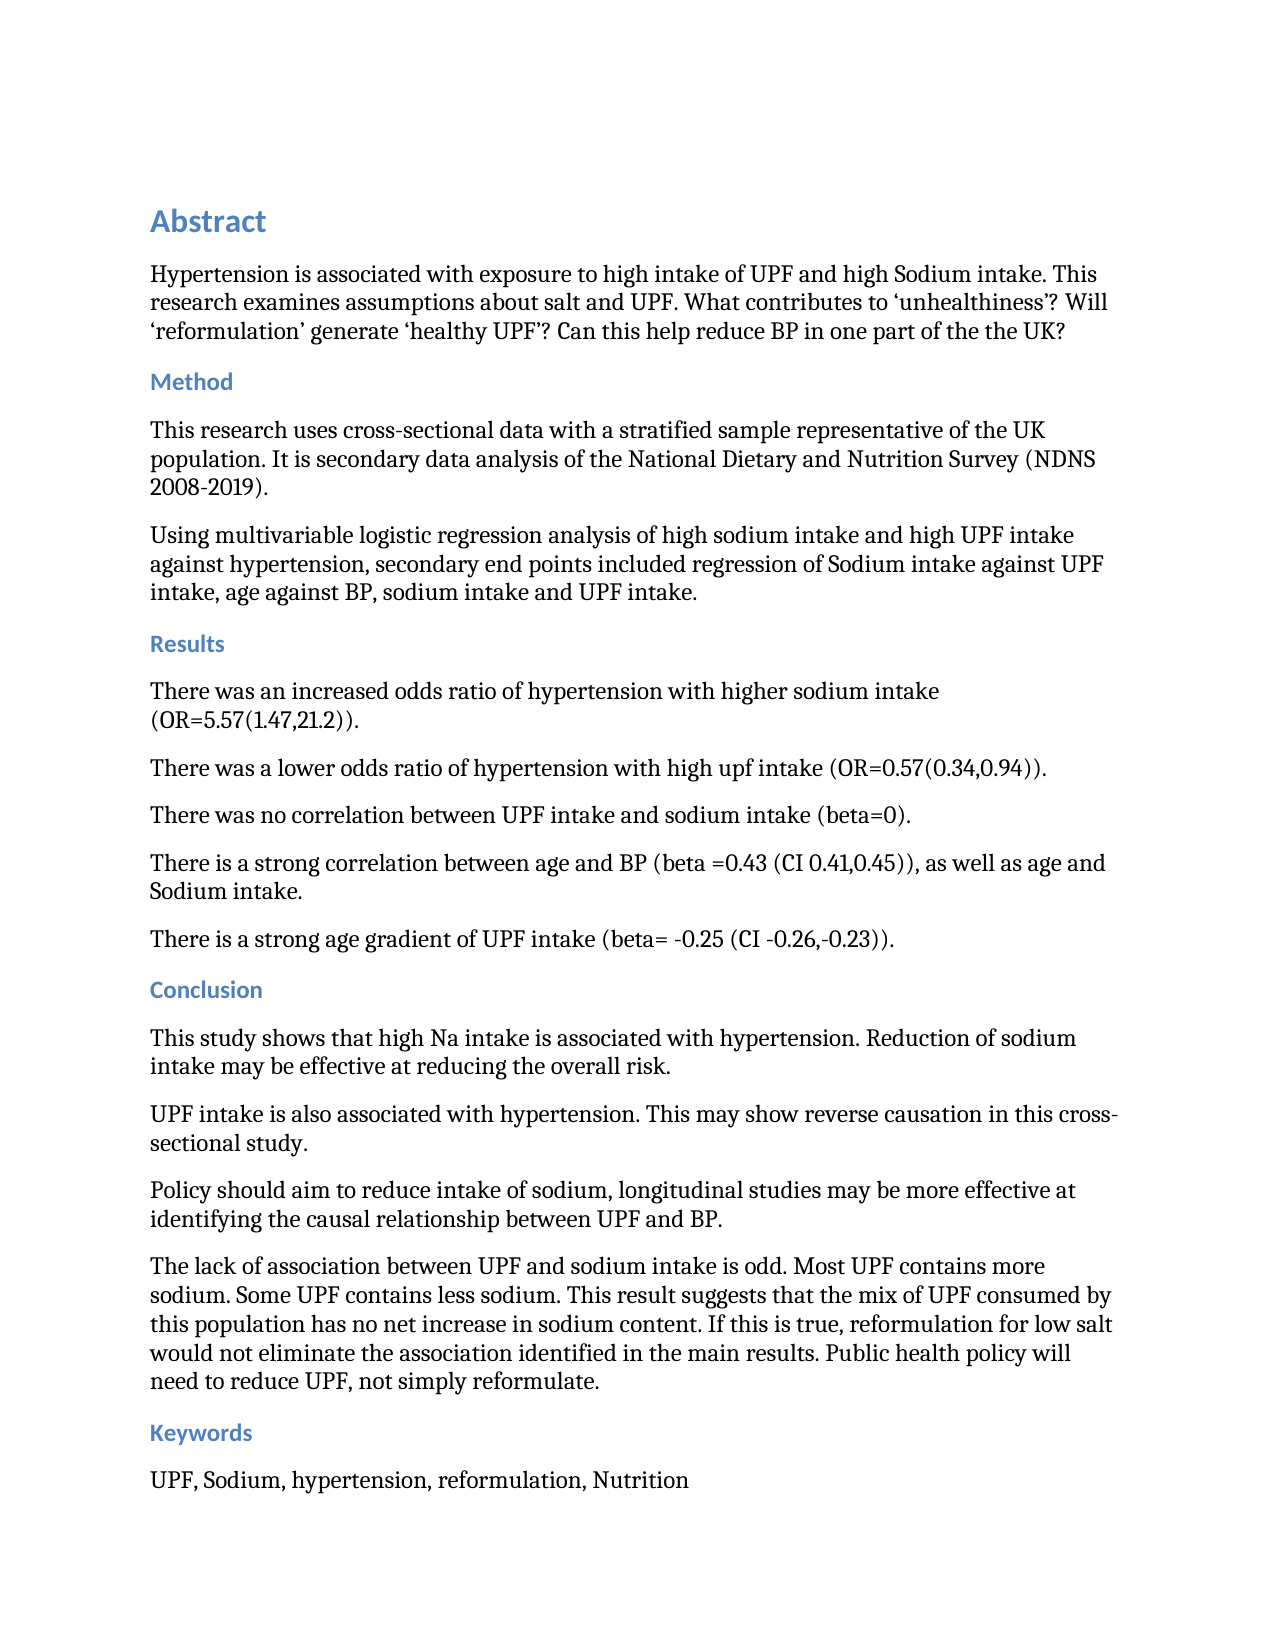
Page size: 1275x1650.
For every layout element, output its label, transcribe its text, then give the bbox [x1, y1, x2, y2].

text There was a lower odds ratio of hypertension with high upf intake (OR=0.57(0.34,0.94)). [150, 753, 1125, 782]
subtitle Method [150, 367, 1125, 397]
subtitle Results [150, 628, 1125, 658]
text UPF, Sodium, hypertension, reformulation, Nutrition [150, 1466, 1125, 1495]
text There was no correlation between UPF intake and sodium intake (beta=0). [150, 801, 1125, 830]
text Hypertension is associated with exposure to high intake of UPF and high Sodium intake. This research examines assumptions about salt and UPF. What contributes to ‘unhealthiness’? Will ‘reformulation’ generate ‘healthy UPF’? Can this help reduce BP in one part of the the UK? [150, 259, 1125, 346]
text This study shows that high Na intake is associated with hypertension. Reduction of sodium intake may be effective at reducing the overall risk. [150, 1023, 1125, 1081]
text There is a strong age gradient of UPF intake (beta= -0.25 (CI -0.26,-0.23)). [150, 925, 1125, 953]
subtitle Abstract [150, 200, 1125, 241]
text There is a strong correlation between age and BP (beta =0.43 (CI 0.41,0.45)), as well as age and Sodium intake. [150, 848, 1125, 906]
subtitle Conclusion [150, 974, 1125, 1005]
text This research uses cross-sectional data with a stratified sample representative of the UK population. It is secondary data analysis of the National Dietary and Nutrition Survey (NDNS 2008-2019). [150, 416, 1125, 502]
text There was an increased odds ratio of hypertension with higher sodium intake (OR=5.57(1.47,21.2)). [150, 677, 1125, 735]
subtitle Keywords [150, 1417, 1125, 1447]
text Using multivariable logistic regression analysis of high sodium intake and high UPF intake against hypertension, secondary end points included regression of Sodium intake against UPF intake, age against BP, sodium intake and UPF intake. [150, 521, 1125, 607]
text The lack of association between UPF and sodium intake is odd. Most UPF contains more sodium. Some UPF contains less sodium. This result suggests that the mix of UPF consumed by this population has no net increase in sodium content. If this is true, reformulation for low salt would not eliminate the association identified in the main results. Public health policy will need to reduce UPF, not simply reformulate. [150, 1252, 1125, 1396]
text Policy should aim to reduce intake of sodium, longitudinal studies may be more effective at identifying the causal relationship between UPF and BP. [150, 1176, 1125, 1233]
text UPF intake is also associated with hypertension. This may show reverse causation in this cross-sectional study. [150, 1100, 1125, 1157]
